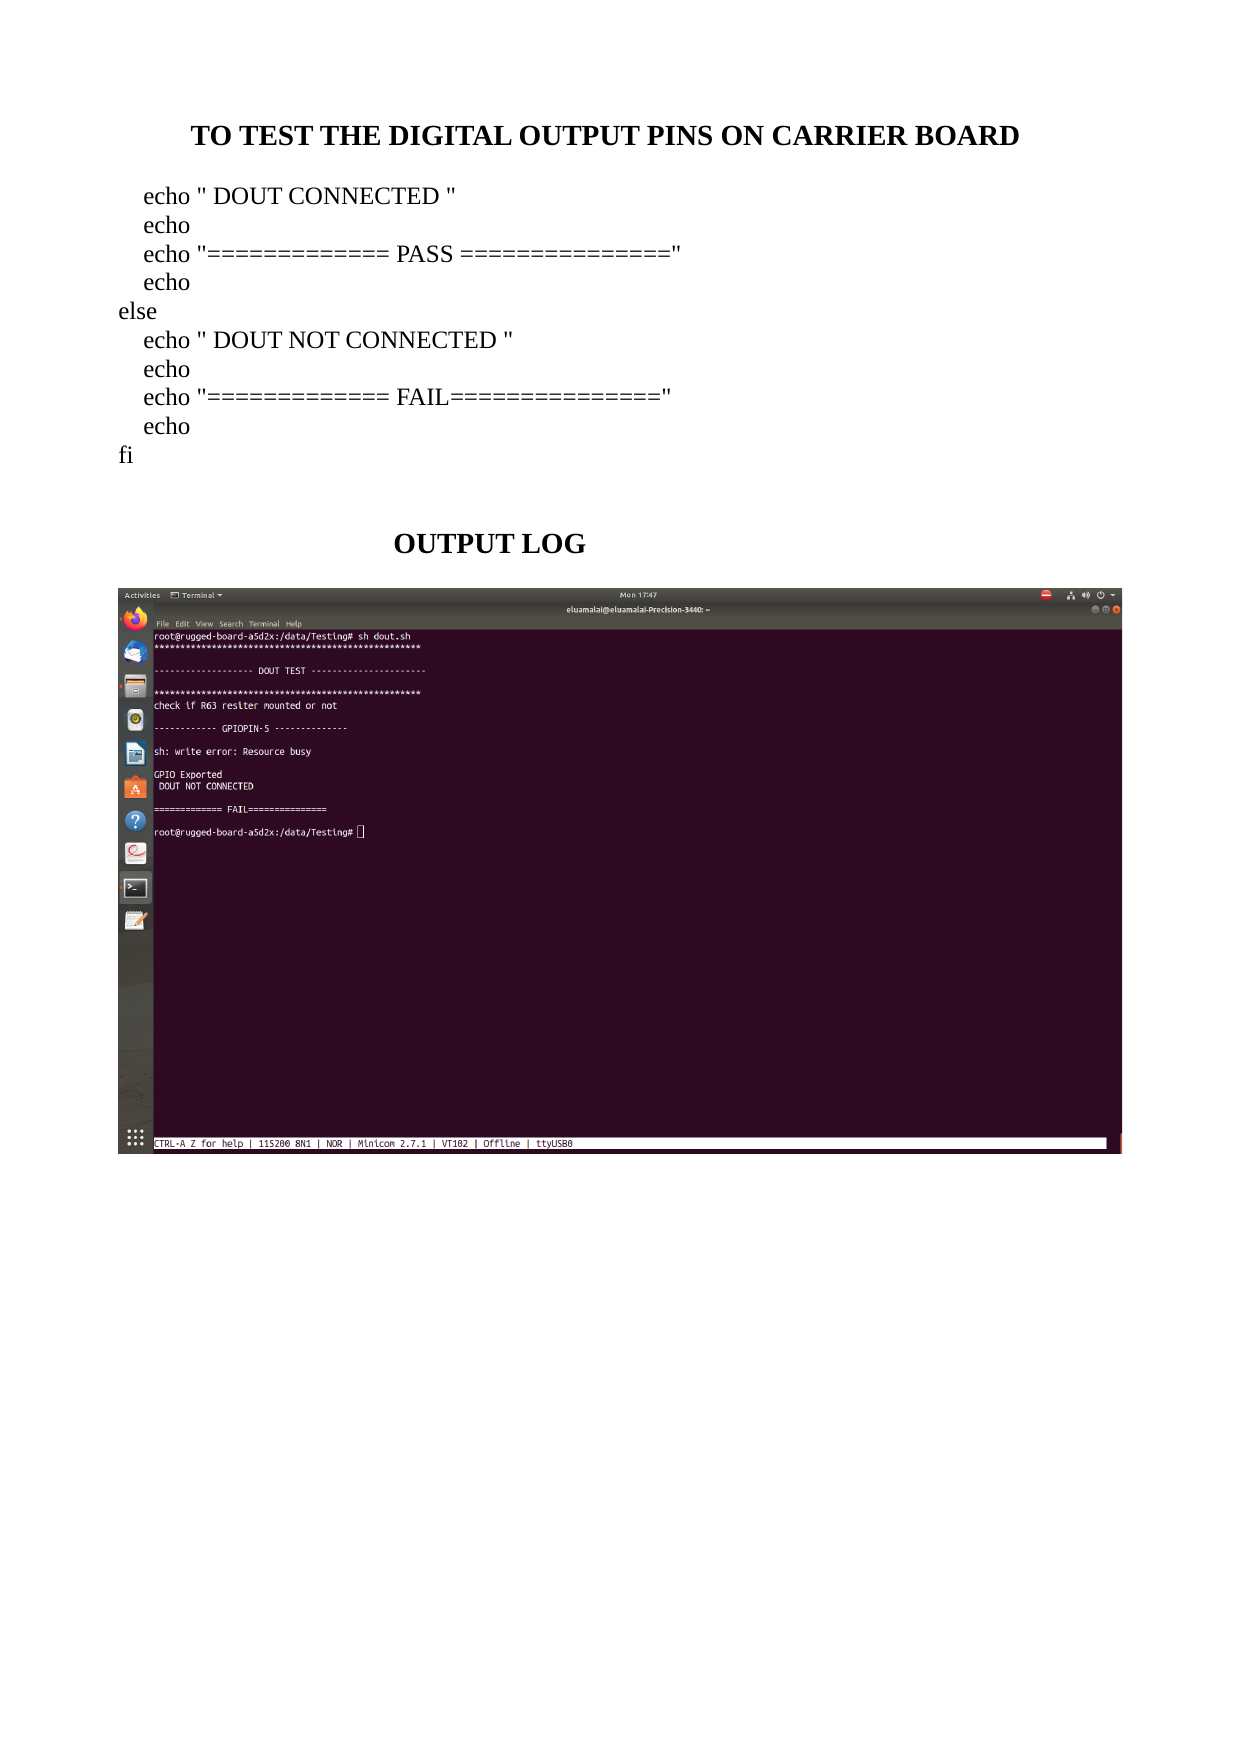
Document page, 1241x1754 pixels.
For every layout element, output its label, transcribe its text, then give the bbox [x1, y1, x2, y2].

text fi [118, 440, 1122, 469]
text OUTPUT LOG [118, 526, 1122, 560]
text echo " DOUT CONNECTED " [118, 181, 1122, 210]
text echo "============= FAIL===============" [118, 382, 1122, 411]
text echo "============= PASS ===============" [118, 239, 1122, 267]
text echo [118, 210, 1122, 239]
text else [118, 296, 1122, 325]
text echo [118, 267, 1122, 296]
picture [118, 588, 1123, 1154]
text echo [118, 354, 1122, 382]
text echo [118, 411, 1122, 440]
text echo " DOUT NOT CONNECTED " [118, 325, 1122, 354]
